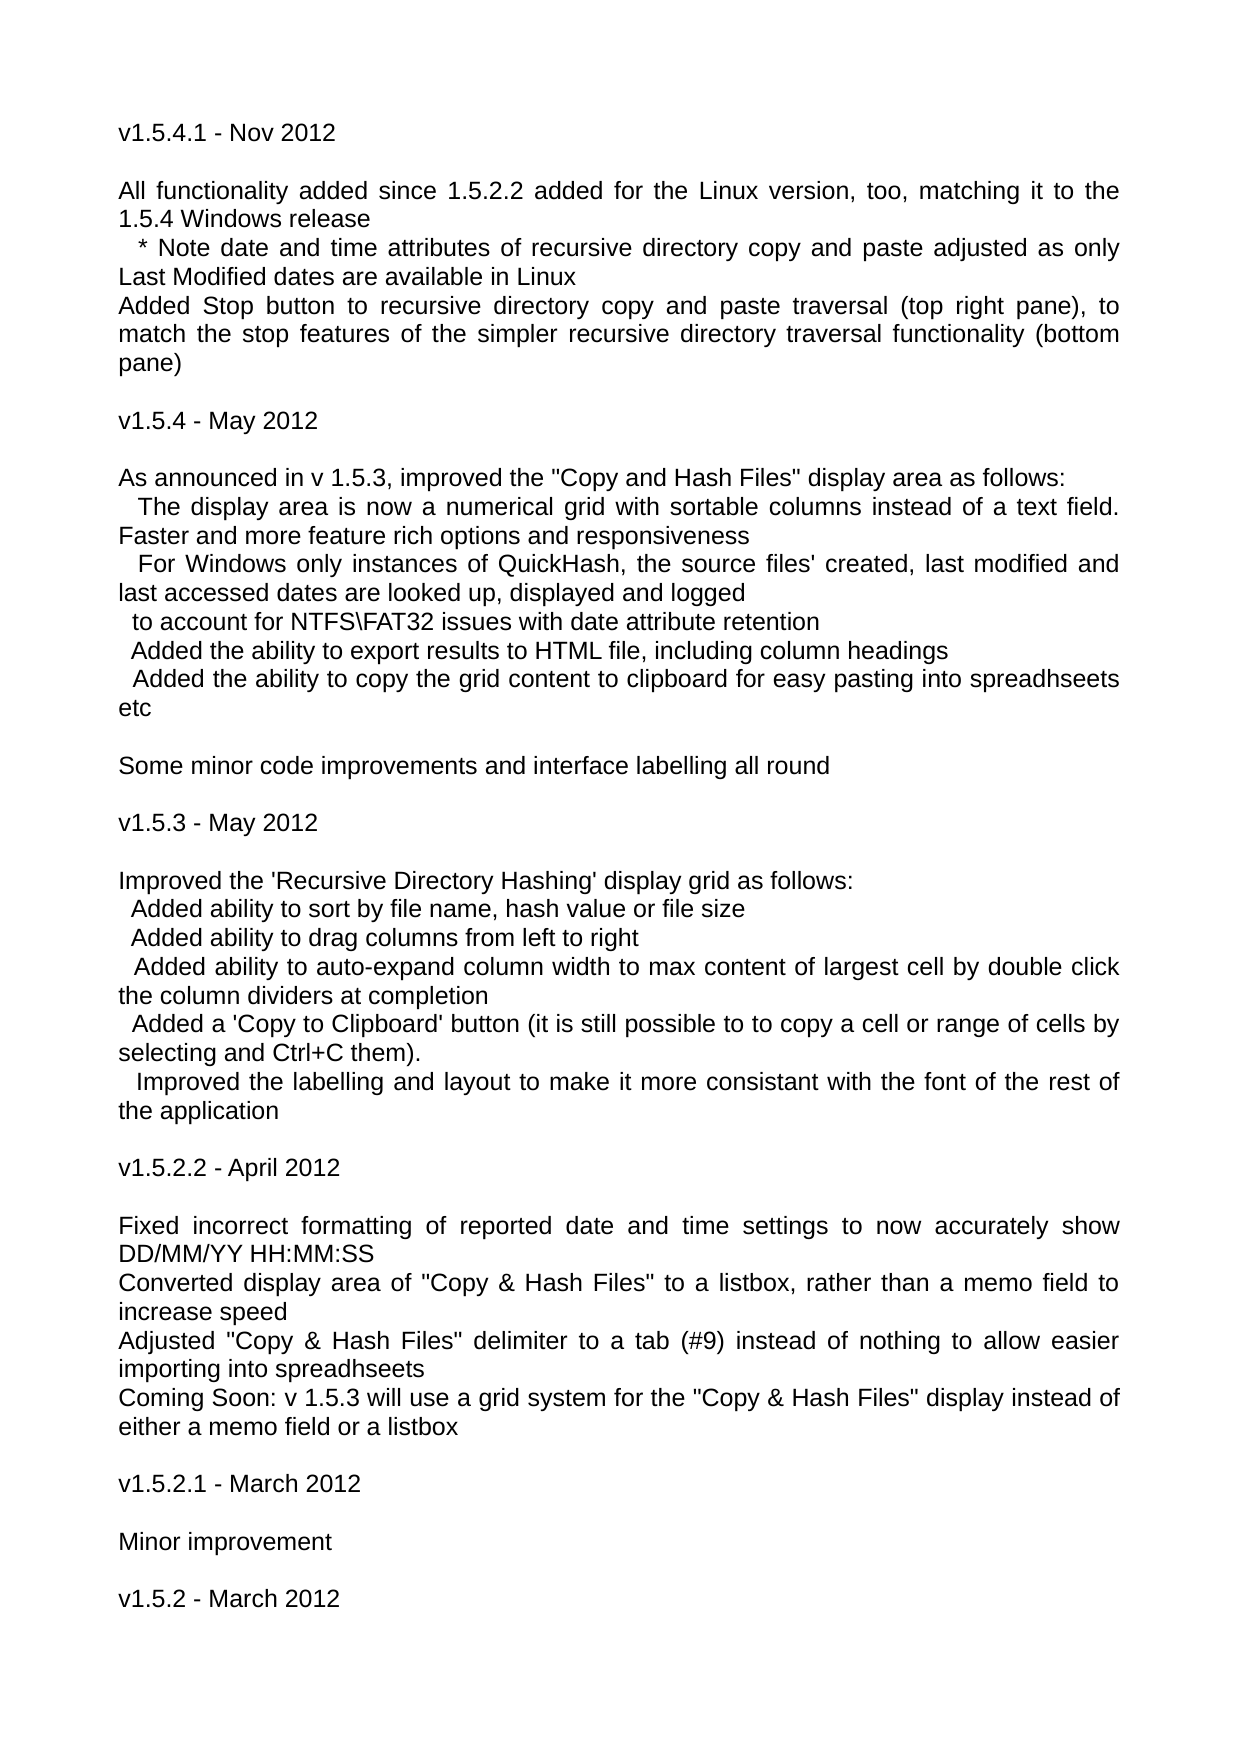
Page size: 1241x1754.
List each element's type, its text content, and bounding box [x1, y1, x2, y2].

text v1.5.4.1 - Nov 2012 [118, 118, 1122, 147]
text v1.5.2.2 - April 2012 [118, 1153, 1122, 1182]
text v1.5.2 - March 2012 [118, 1584, 1122, 1613]
text Added the ability to export results to HTML file, including column headings [118, 636, 1122, 664]
text All functionality added since 1.5.2.2 added for the Linux version, too, matching it to the 1.5.4 Windows release [118, 176, 1122, 233]
text Fixed incorrect formatting of reported date and time settings to now accurately show DD/MM/YY HH:MM:SS [118, 1211, 1122, 1268]
text The display area is now a numerical grid with sortable columns instead of a text field. Faster and more feature rich options and responsiveness [118, 492, 1122, 549]
text As announced in v 1.5.3, improved the "Copy and Hash Files" display area as follows: [118, 463, 1122, 492]
text * Note date and time attributes of recursive directory copy and paste adjusted as only Last Modified dates are available in Linux [118, 233, 1122, 291]
text v1.5.4 - May 2012 [118, 406, 1122, 434]
text Improved the 'Recursive Directory Hashing' display grid as follows: [118, 866, 1122, 894]
text Improved the labelling and layout to make it more consistant with the font of the rest of the application [118, 1067, 1122, 1124]
text Coming Soon: v 1.5.3 will use a grid system for the "Copy & Hash Files" display instead of either a memo field or a listbox [118, 1383, 1122, 1441]
text v1.5.3 - May 2012 [118, 808, 1122, 837]
text Added a 'Copy to Clipboard' button (it is still possible to to copy a cell or range of cells by selecting and Ctrl+C them). [118, 1009, 1122, 1067]
text Minor improvement [118, 1527, 1122, 1556]
text v1.5.2.1 - March 2012 [118, 1469, 1122, 1498]
text Some minor code improvements and interface labelling all round [118, 751, 1122, 779]
text Added Stop button to recursive directory copy and paste traversal (top right pane), to match the stop features of the simpler recursive directory traversal functionality (bottom pane) [118, 291, 1122, 377]
text to account for NTFS\FAT32 issues with date attribute retention [118, 607, 1122, 636]
text Added the ability to copy the grid content to clipboard for easy pasting into spreadhseets etc [118, 664, 1122, 722]
text Converted display area of "Copy & Hash Files" to a listbox, rather than a memo field to increase speed [118, 1268, 1122, 1326]
text Added ability to sort by file name, hash value or file size [118, 894, 1122, 923]
text Adjusted "Copy & Hash Files" delimiter to a tab (#9) instead of nothing to allow easier importing into spreadhseets [118, 1326, 1122, 1383]
text For Windows only instances of QuickHash, the source files' created, last modified and last accessed dates are looked up, displayed and logged [118, 549, 1122, 607]
text Added ability to auto-expand column width to max content of largest cell by double click the column dividers at completion [118, 952, 1122, 1009]
text Added ability to drag columns from left to right [118, 923, 1122, 952]
